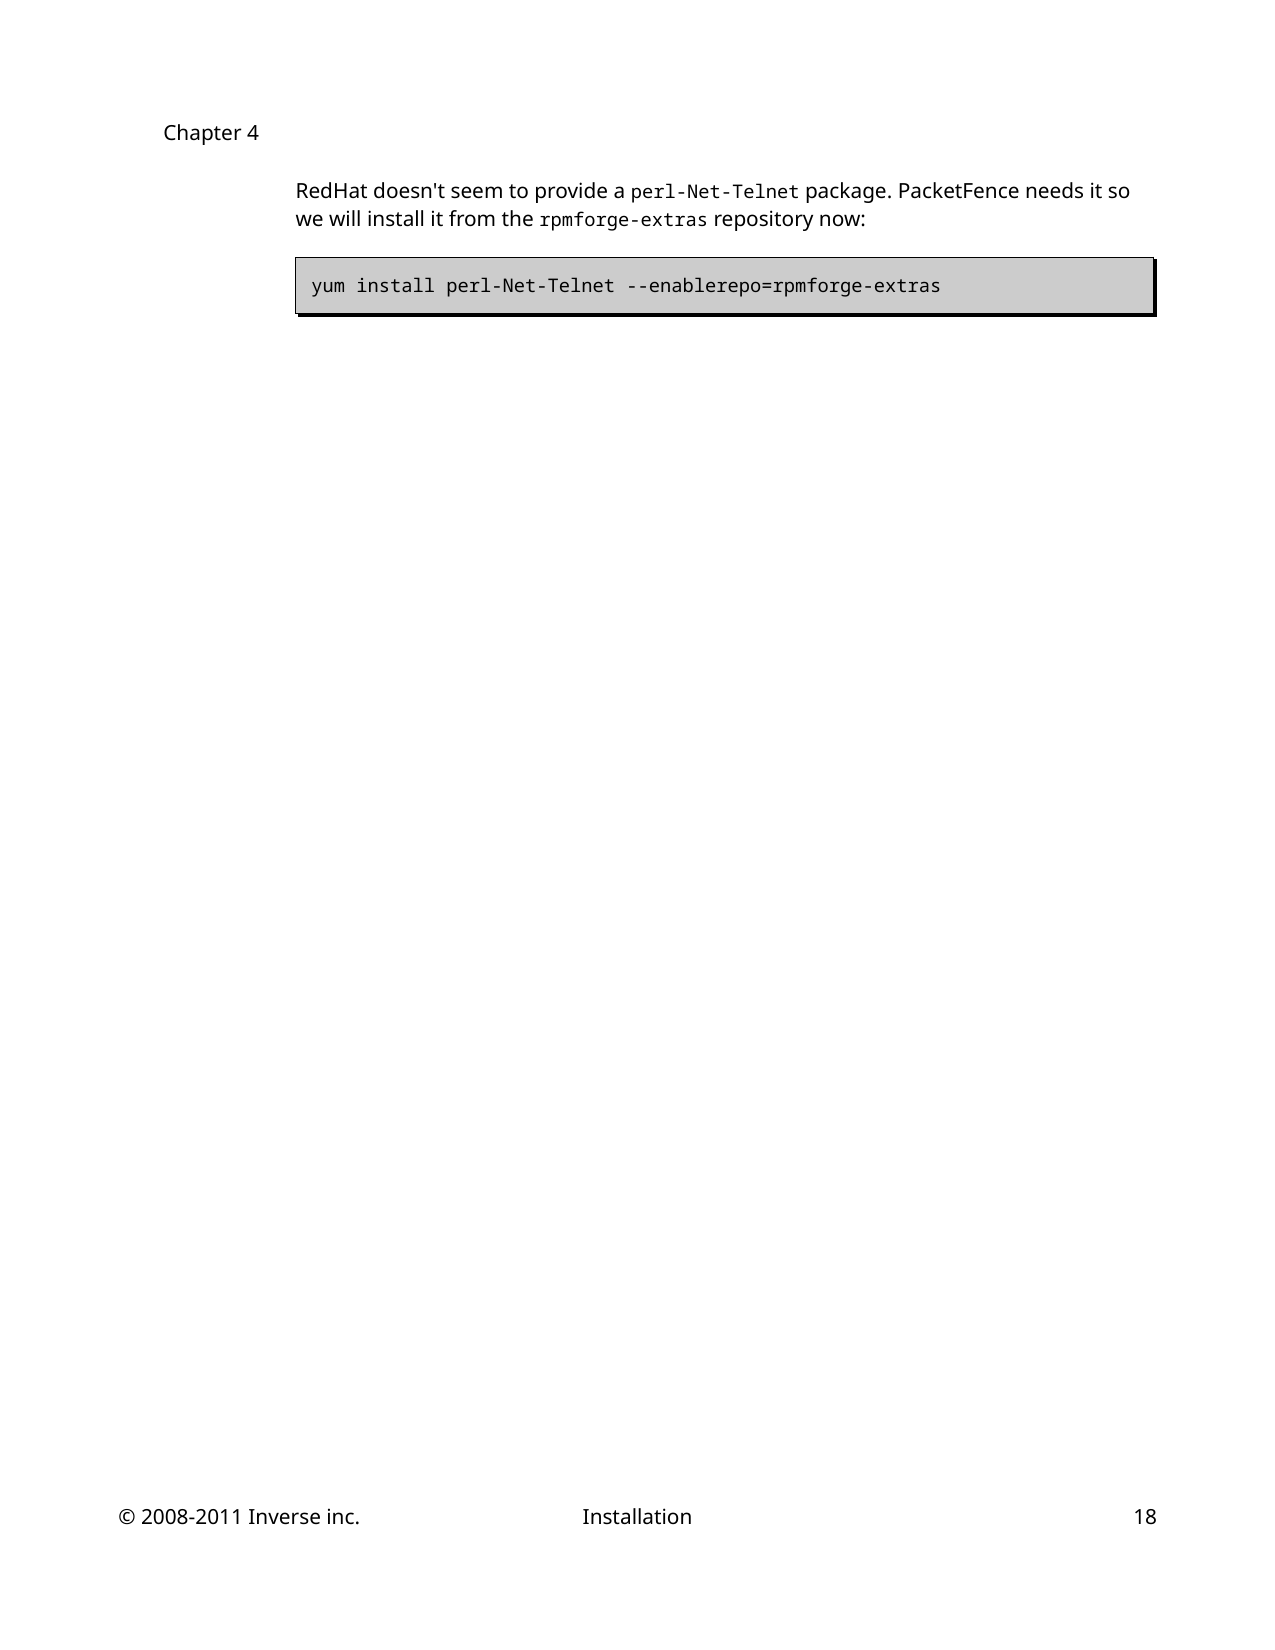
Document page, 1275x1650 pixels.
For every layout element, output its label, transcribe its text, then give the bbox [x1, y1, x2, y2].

text yum install perl-Net-Telnet --enablerepo=rpmforge-extras [296, 258, 1153, 313]
text RedHat doesn't seem to provide a perl-Net-Telnet package. PacketFence needs it so we will install it from the rpmforge-extras repository now: [295, 176, 1157, 233]
